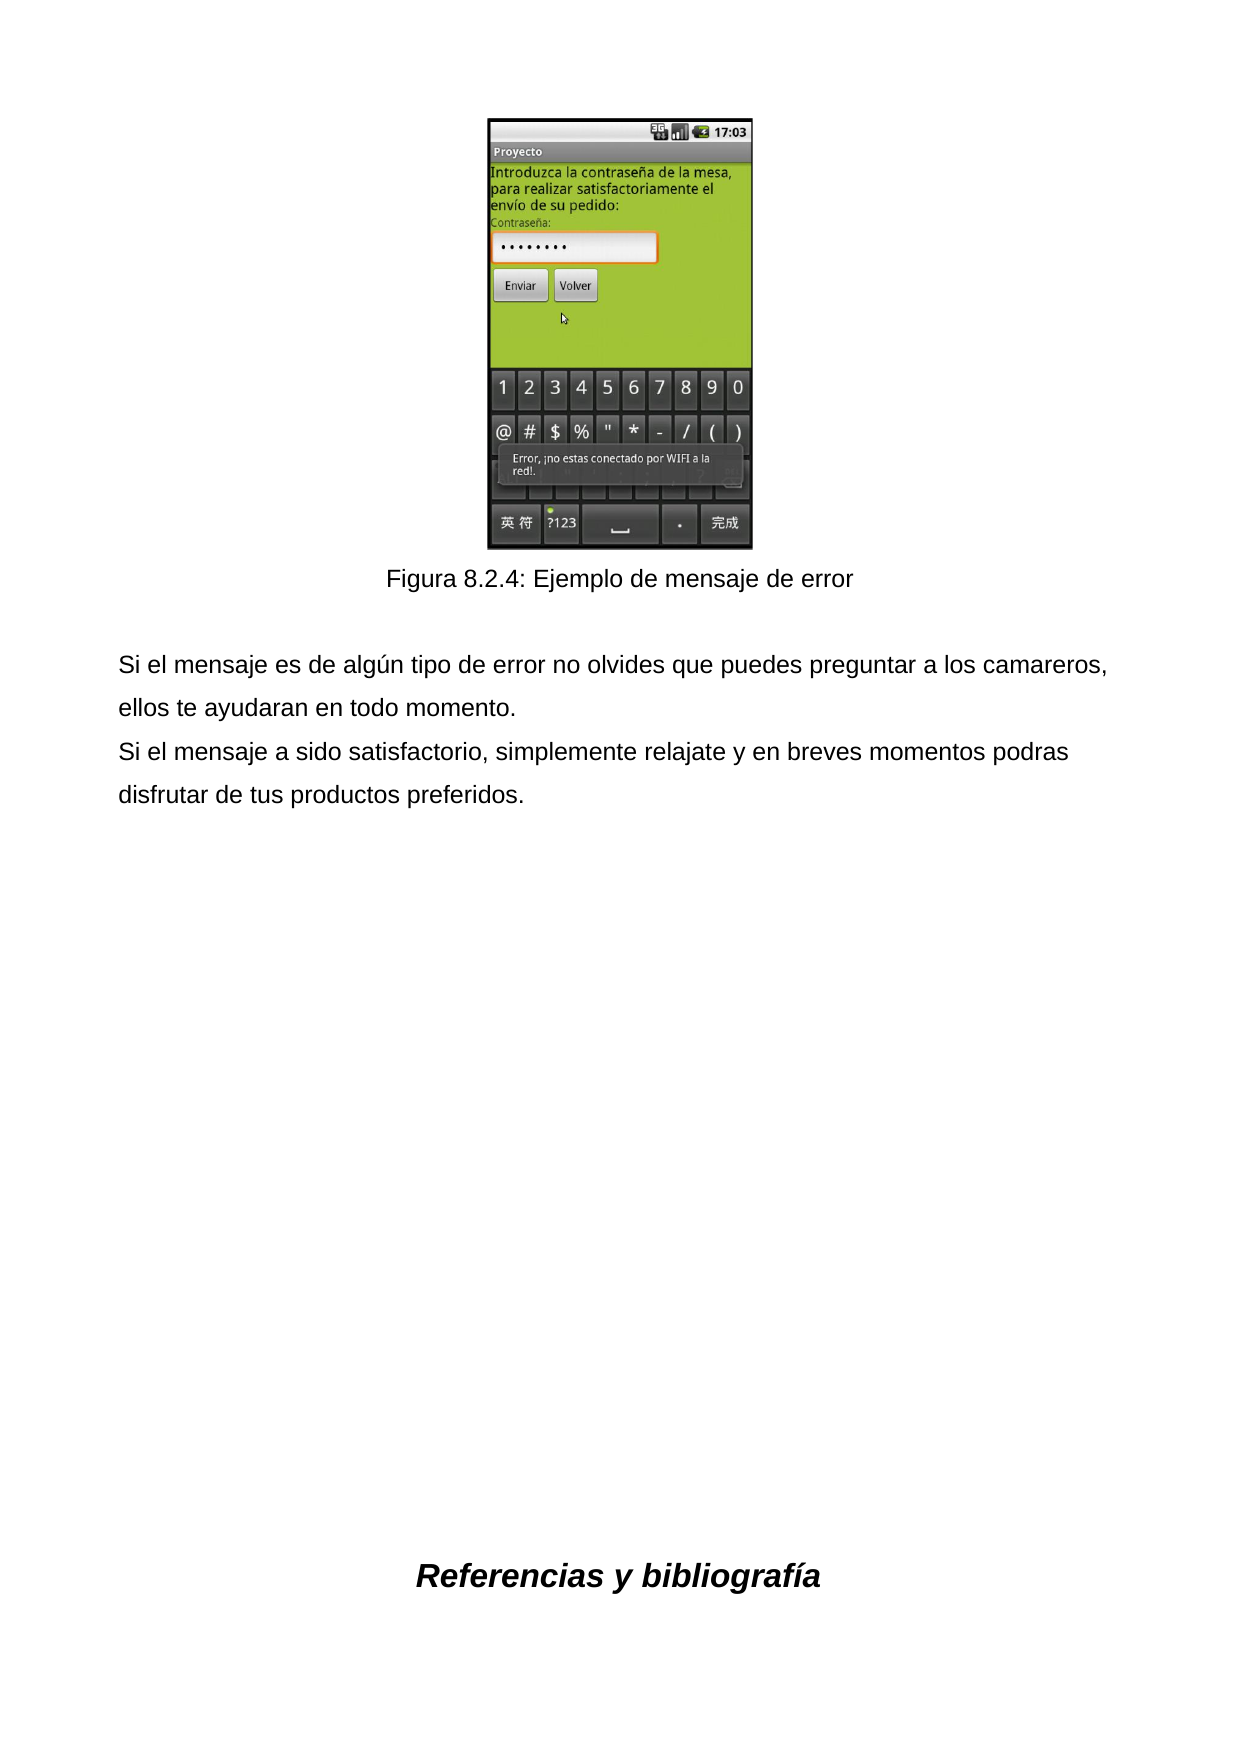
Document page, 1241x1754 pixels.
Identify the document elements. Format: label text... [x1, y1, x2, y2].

text Si el mensaje es de algún tipo de error no olvides que puedes preguntar a los camareros, ellos te ayudaran en todo momento. [118, 650, 1122, 722]
text Referencias y bibliografía [118, 1556, 1122, 1594]
text Figura 8.2.4: Ejemplo de mensaje de error [118, 118, 1122, 593]
text Si el mensaje a sido satisfactorio, simplemente relajate y en breves momentos podras disfrutar de tus productos preferidos. [118, 737, 1122, 808]
picture [487, 118, 753, 550]
